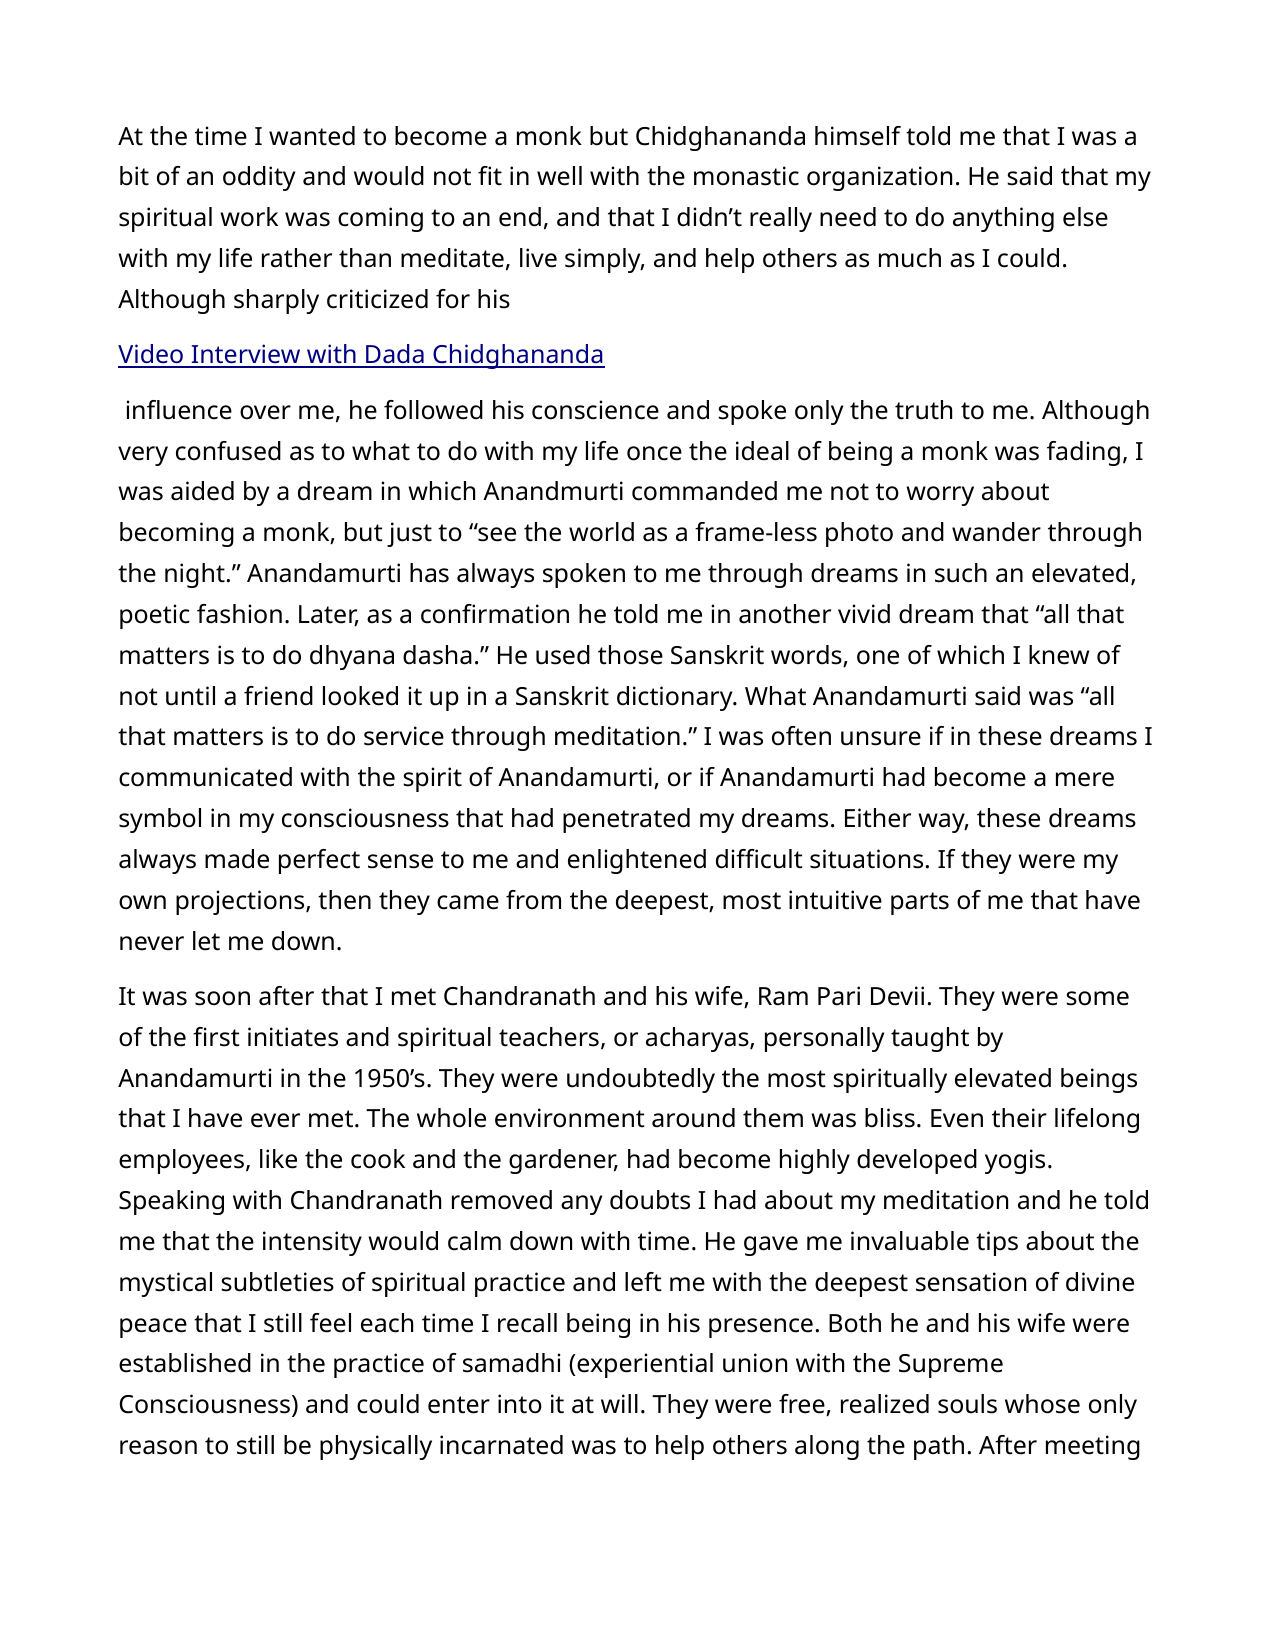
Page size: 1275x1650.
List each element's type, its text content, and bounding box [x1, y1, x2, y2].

text It was soon after that I met Chandranath and his wife, Ram Pari Devii. They were some of the first initiates and spiritual teachers, or acharyas, personally taught by Anandamurti in the 1950’s. They were undoubtedly the most spiritually elevated beings that I have ever met. The whole environment around them was bliss. Even their lifelong employees, like the cook and the gardener, had become highly developed yogis. Speaking with Chandranath removed any doubts I had about my meditation and he told me that the intensity would calm down with time. He gave me invaluable tips about the mystical subtleties of spiritual practice and left me with the deepest sensation of divine peace that I still feel each time I recall being in his presence. Both he and his wife were established in the practice of samadhi (experiential union with the Supreme Consciousness) and could enter into it at will. They were free, realized souls whose only reason to still be physically incarnated was to help others along the path. After meeting [118, 978, 1157, 1462]
text At the time I wanted to become a monk but Chidghananda himself told me that I was a bit of an oddity and would not fit in well with the monastic organization. He said that my spiritual work was coming to an end, and that I didn’t really need to do anything else with my life rather than meditate, live simply, and help others as much as I could. Although sharply criticized for his [118, 118, 1157, 316]
text influence over me, he followed his conscience and spoke only the truth to me. Although very confused as to what to do with my life once the ideal of being a monk was fading, I was aided by a dream in which Anandmurti commanded me not to worry about becoming a monk, but just to “see the world as a frame-less photo and wander through the night.” Anandamurti has always spoken to me through dreams in such an elevated, poetic fashion. Later, as a confirmation he told me in another vivid dream that “all that matters is to do dhyana dasha.” He used those Sanskrit words, one of which I knew of not until a friend looked it up in a Sanskrit dictionary. What Anandamurti said was “all that matters is to do service through meditation.” I was often unsure if in these dreams I communicated with the spirit of Anandamurti, or if Anandamurti had become a mere symbol in my consciousness that had penetrated my dreams. Either way, these dreams always made perfect sense to me and enlightened difficult situations. If they were my own projections, then they came from the deepest, most intuitive parts of me that have never let me down. [118, 392, 1157, 957]
text Video Interview with Dada Chidghananda [118, 337, 1157, 371]
